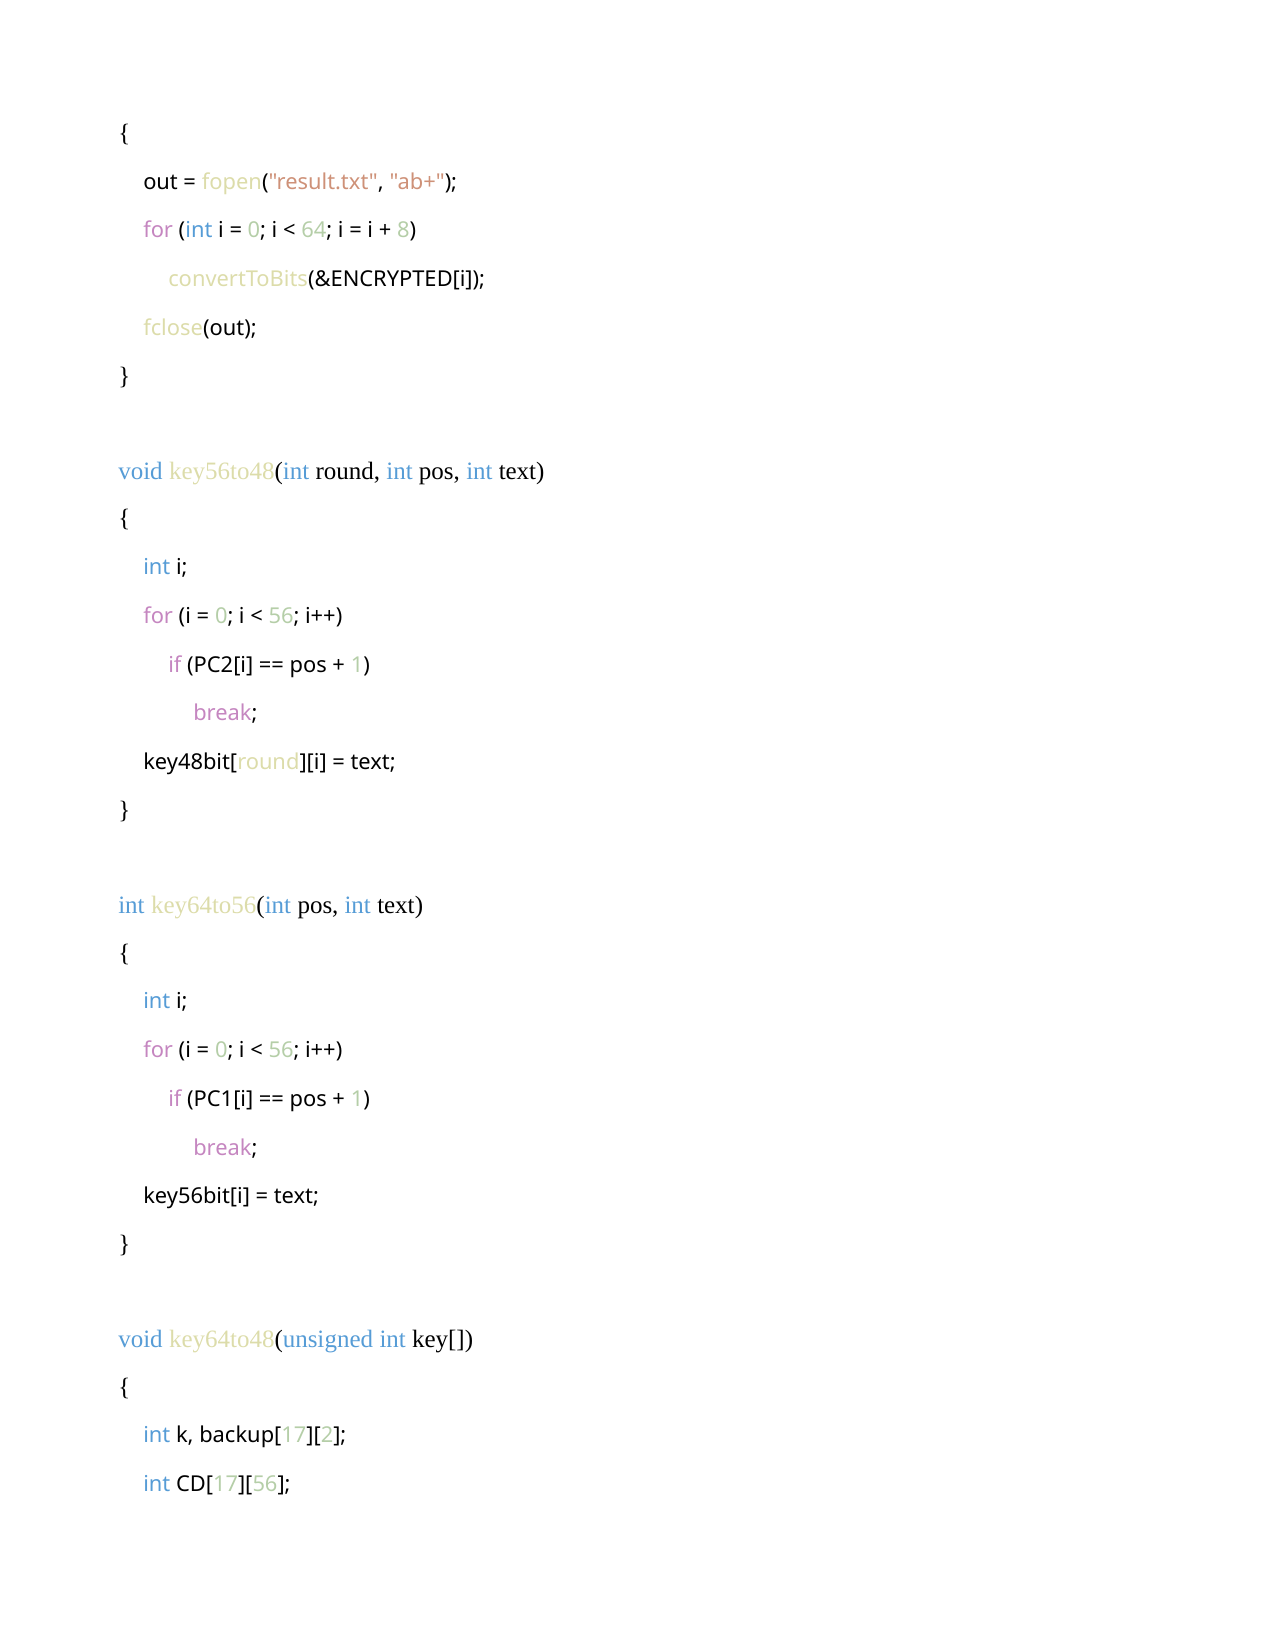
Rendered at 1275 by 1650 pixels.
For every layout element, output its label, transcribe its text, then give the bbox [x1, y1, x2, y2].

text void key56to48(int round, int pos, int text) [118, 456, 1157, 485]
text { [118, 1372, 1157, 1401]
text break; [118, 1132, 1157, 1161]
text { [118, 503, 1157, 532]
text } [118, 361, 1157, 389]
text int i; [118, 551, 1157, 581]
text int k, backup[17][2]; [118, 1419, 1157, 1449]
text int key64to56(int pos, int text) [118, 890, 1157, 919]
text int CD[17][56]; [118, 1468, 1157, 1498]
text break; [118, 697, 1157, 727]
text int i; [118, 985, 1157, 1015]
text for (i = 0; i < 56; i++) [118, 600, 1157, 630]
text key48bit[round][i] = text; [118, 746, 1157, 776]
text out = fopen("result.txt", "ab+"); [118, 166, 1157, 196]
text convertToBits(&ENCRYPTED[i]); [118, 263, 1157, 293]
text { [118, 118, 1157, 147]
text if (PC2[i] == pos + 1) [118, 649, 1157, 678]
text if (PC1[i] == pos + 1) [118, 1083, 1157, 1113]
text key56bit[i] = text; [118, 1180, 1157, 1210]
text void key64to48(unsigned int key[]) [118, 1324, 1157, 1353]
text fclose(out); [118, 312, 1157, 342]
text } [118, 795, 1157, 824]
text { [118, 938, 1157, 966]
text for (i = 0; i < 56; i++) [118, 1034, 1157, 1064]
text for (int i = 0; i < 64; i = i + 8) [118, 214, 1157, 244]
text } [118, 1229, 1157, 1258]
